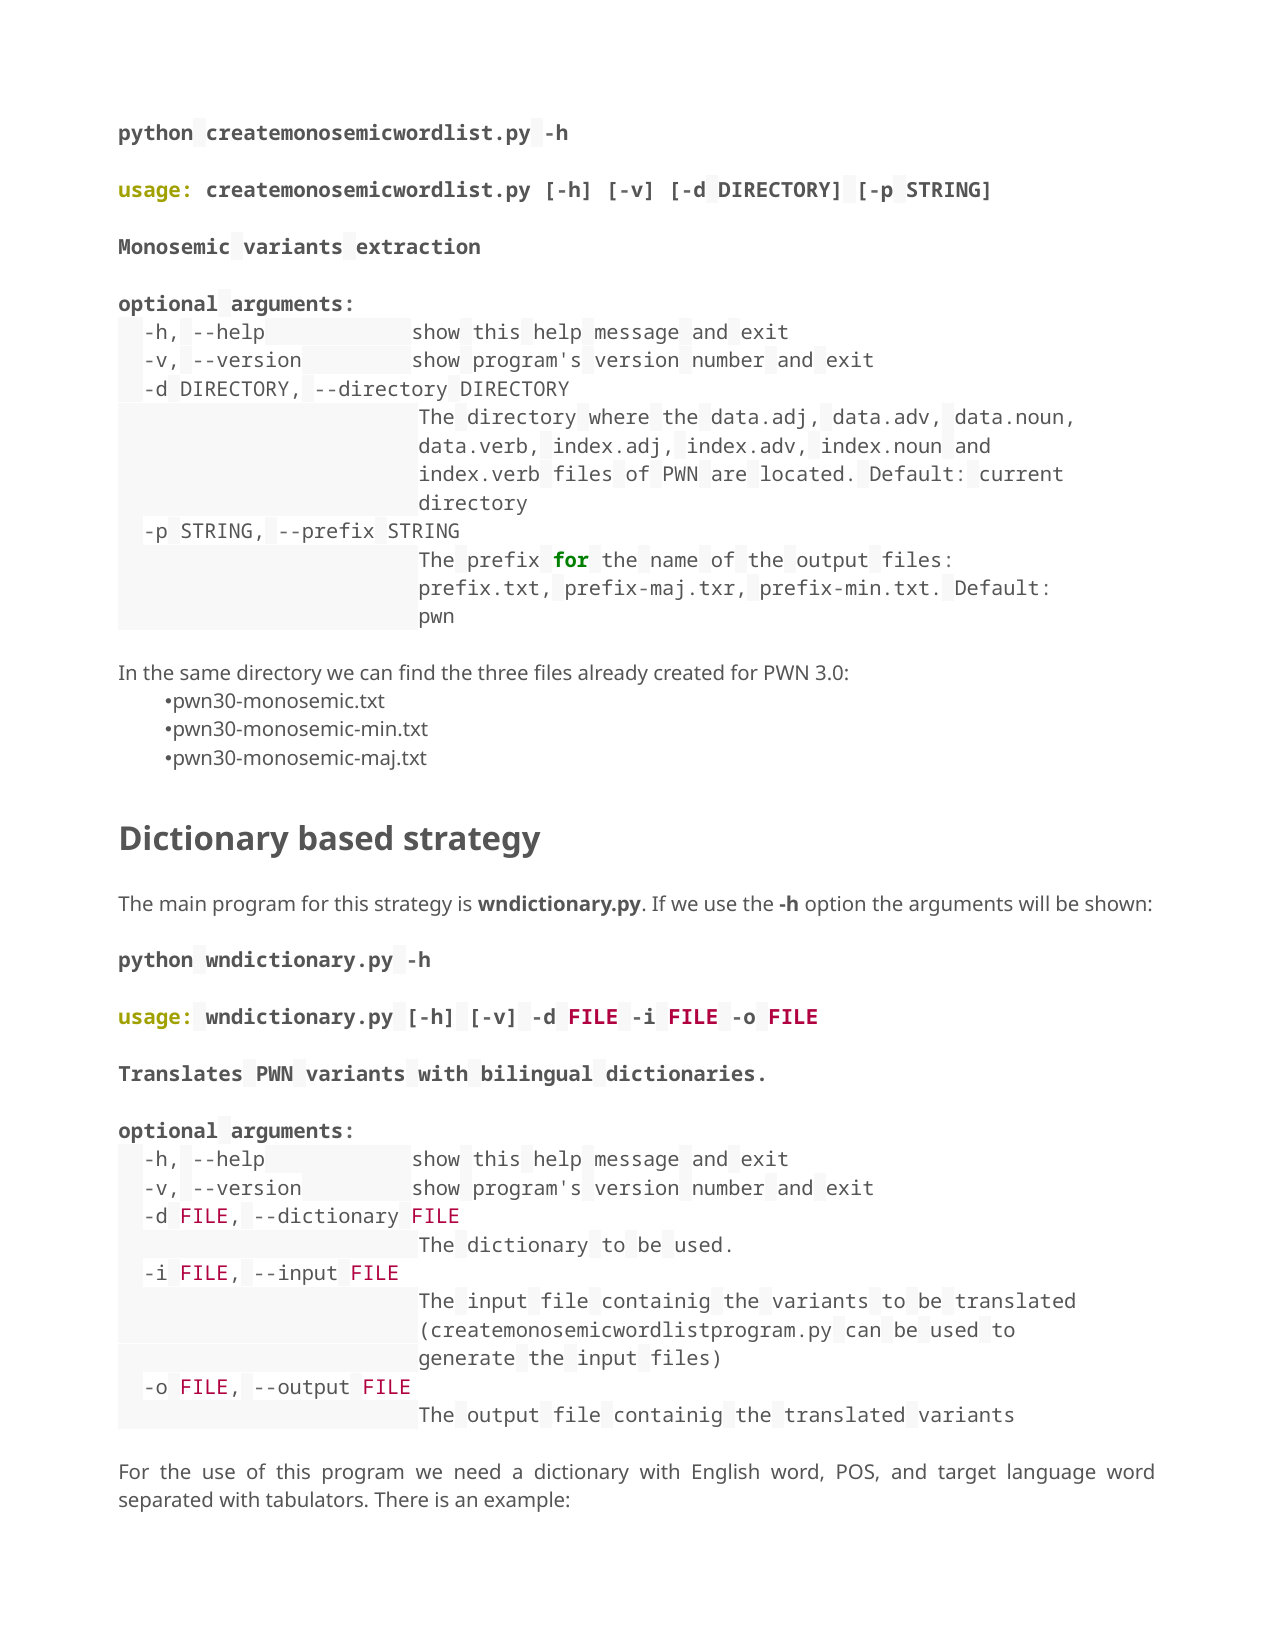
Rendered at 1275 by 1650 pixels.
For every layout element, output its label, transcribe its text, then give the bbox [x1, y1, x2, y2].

text dictionaries. [606, 1059, 1157, 1087]
text files: [881, 545, 1157, 573]
text [-v] [468, 1002, 518, 1031]
text variants [306, 1059, 406, 1087]
text optional [118, 1116, 218, 1144]
text -d FILE, --dictionary FILE [143, 1201, 1157, 1230]
text -p STRING, --prefix STRING [143, 516, 1157, 545]
list pwn30-monosemic.txt [118, 687, 1157, 715]
text -i [631, 1002, 656, 1031]
text Monosemic [118, 232, 231, 260]
text version [594, 346, 679, 374]
text FILE [568, 1002, 618, 1031]
text show [411, 1173, 460, 1201]
text data.verb, [418, 431, 540, 459]
text program's [472, 1173, 582, 1201]
text extraction [356, 232, 1157, 260]
text exit [826, 346, 1157, 374]
text index.adj, [552, 431, 674, 459]
text -h [543, 118, 1157, 147]
list pwn30-monosemic-min.txt [118, 715, 1157, 743]
text FILE [768, 1002, 1157, 1031]
text show [411, 346, 460, 374]
text createmonosemicwordlist.py [206, 118, 531, 147]
text Translates [118, 1059, 243, 1087]
text name [650, 545, 699, 573]
text The directory where the data.adj, data.adv, data.noun, [118, 402, 1157, 431]
text The [418, 545, 455, 573]
text variants [772, 1287, 869, 1315]
text and [777, 1173, 814, 1201]
text of [711, 545, 735, 573]
text The [418, 1230, 455, 1258]
text -o [731, 1002, 756, 1031]
text wndictionary.py [206, 945, 393, 974]
text number [692, 346, 765, 374]
text In the same directory we can find the three files already created for PWN 3.0: [118, 658, 1157, 687]
text python [118, 118, 193, 147]
text index.verb files of PWN are located. Default: current [418, 459, 1157, 488]
text with [418, 1059, 468, 1087]
text PWN [256, 1059, 293, 1087]
text for [552, 545, 589, 573]
text number [692, 1173, 765, 1201]
text be [918, 1287, 942, 1315]
text --version [192, 346, 302, 374]
text usage: [118, 1002, 193, 1031]
text -h, --help show this help message and exit [143, 317, 1157, 346]
text -v, [143, 1173, 180, 1201]
text optional [118, 289, 218, 317]
text For the use of this program we need a dictionary with English word, POS, and target language word separated with tabulators. There is an example: [118, 1457, 1157, 1513]
text translated [954, 1287, 1157, 1315]
text the [747, 545, 784, 573]
text wndictionary.py [206, 1002, 393, 1031]
text The main program for this strategy is wndictionary.py. If we use the -h option the arguments will be shown: [118, 889, 1157, 917]
text STRING] [906, 175, 1157, 203]
text exit [826, 1173, 1157, 1201]
text prefix.txt, prefix-maj.txr, prefix-min.txt. Default: [418, 573, 1157, 602]
text file [540, 1287, 589, 1315]
text [-h] [406, 1002, 456, 1031]
text --version [192, 1173, 302, 1201]
text -o FILE, --output FILE [143, 1372, 1157, 1400]
text [-p [856, 175, 893, 203]
text (createmonosemicwordlistprogram.py can be used to [418, 1315, 1157, 1343]
text directory [418, 488, 1157, 516]
text be [637, 1230, 662, 1258]
text version [594, 1173, 679, 1201]
text arguments: [231, 1116, 1157, 1144]
text dictionary [467, 1230, 589, 1258]
text pwn [418, 602, 1157, 630]
text arguments: [231, 289, 1157, 317]
text index.noun [820, 431, 942, 459]
text -d DIRECTORY, --directory DIRECTORY [143, 374, 1157, 402]
text and [777, 346, 814, 374]
text generate the input files) [118, 1343, 1157, 1372]
text input [467, 1287, 528, 1315]
text python [118, 945, 193, 974]
text variants [243, 232, 343, 260]
text -i FILE, --input FILE [143, 1258, 1157, 1287]
text output [796, 545, 869, 573]
text the [601, 545, 638, 573]
text prefix [467, 545, 540, 573]
text usage: createmonosemicwordlist.py [-h] [-v] [-d [118, 175, 706, 203]
text index.adv, [686, 431, 808, 459]
text -h, --help show this help message and exit [143, 1144, 1157, 1173]
text The [418, 1287, 455, 1315]
subtitle Dictionary based strategy [118, 816, 1157, 860]
text bilingual [481, 1059, 593, 1087]
text to [881, 1287, 906, 1315]
text containig [601, 1287, 711, 1315]
list pwn30-monosemic-maj.txt [118, 743, 1157, 771]
text used. [674, 1230, 1157, 1258]
text program's [472, 346, 582, 374]
text The output file containig the translated variants [418, 1400, 1157, 1429]
text -d [531, 1002, 556, 1031]
text and [954, 431, 1157, 459]
text DIRECTORY] [718, 175, 843, 203]
text -h [406, 945, 1157, 974]
text -v, [143, 346, 180, 374]
text to [601, 1230, 625, 1258]
text FILE [668, 1002, 718, 1031]
text the [723, 1287, 759, 1315]
